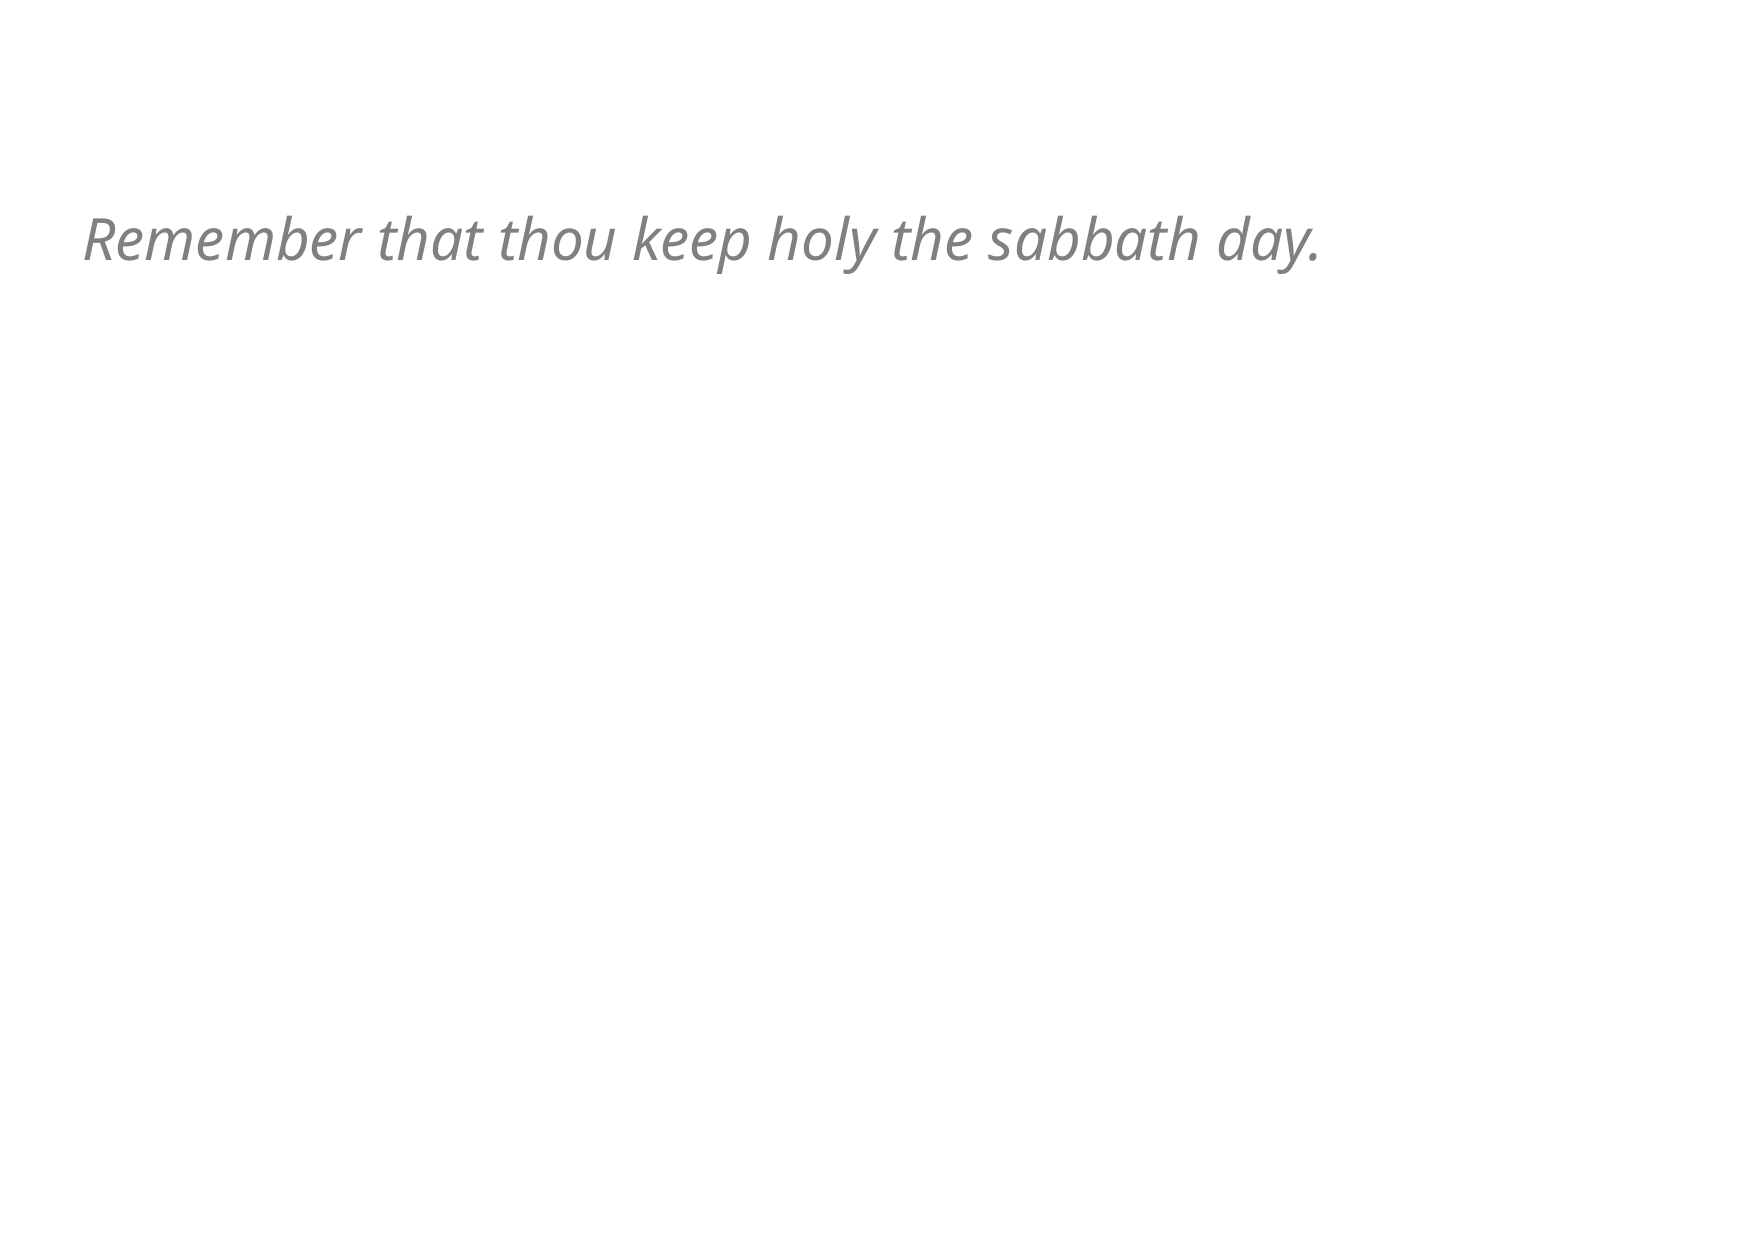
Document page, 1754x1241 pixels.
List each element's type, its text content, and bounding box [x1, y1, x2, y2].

text Remember that thou keep holy the sabbath day. [82, 198, 1683, 277]
